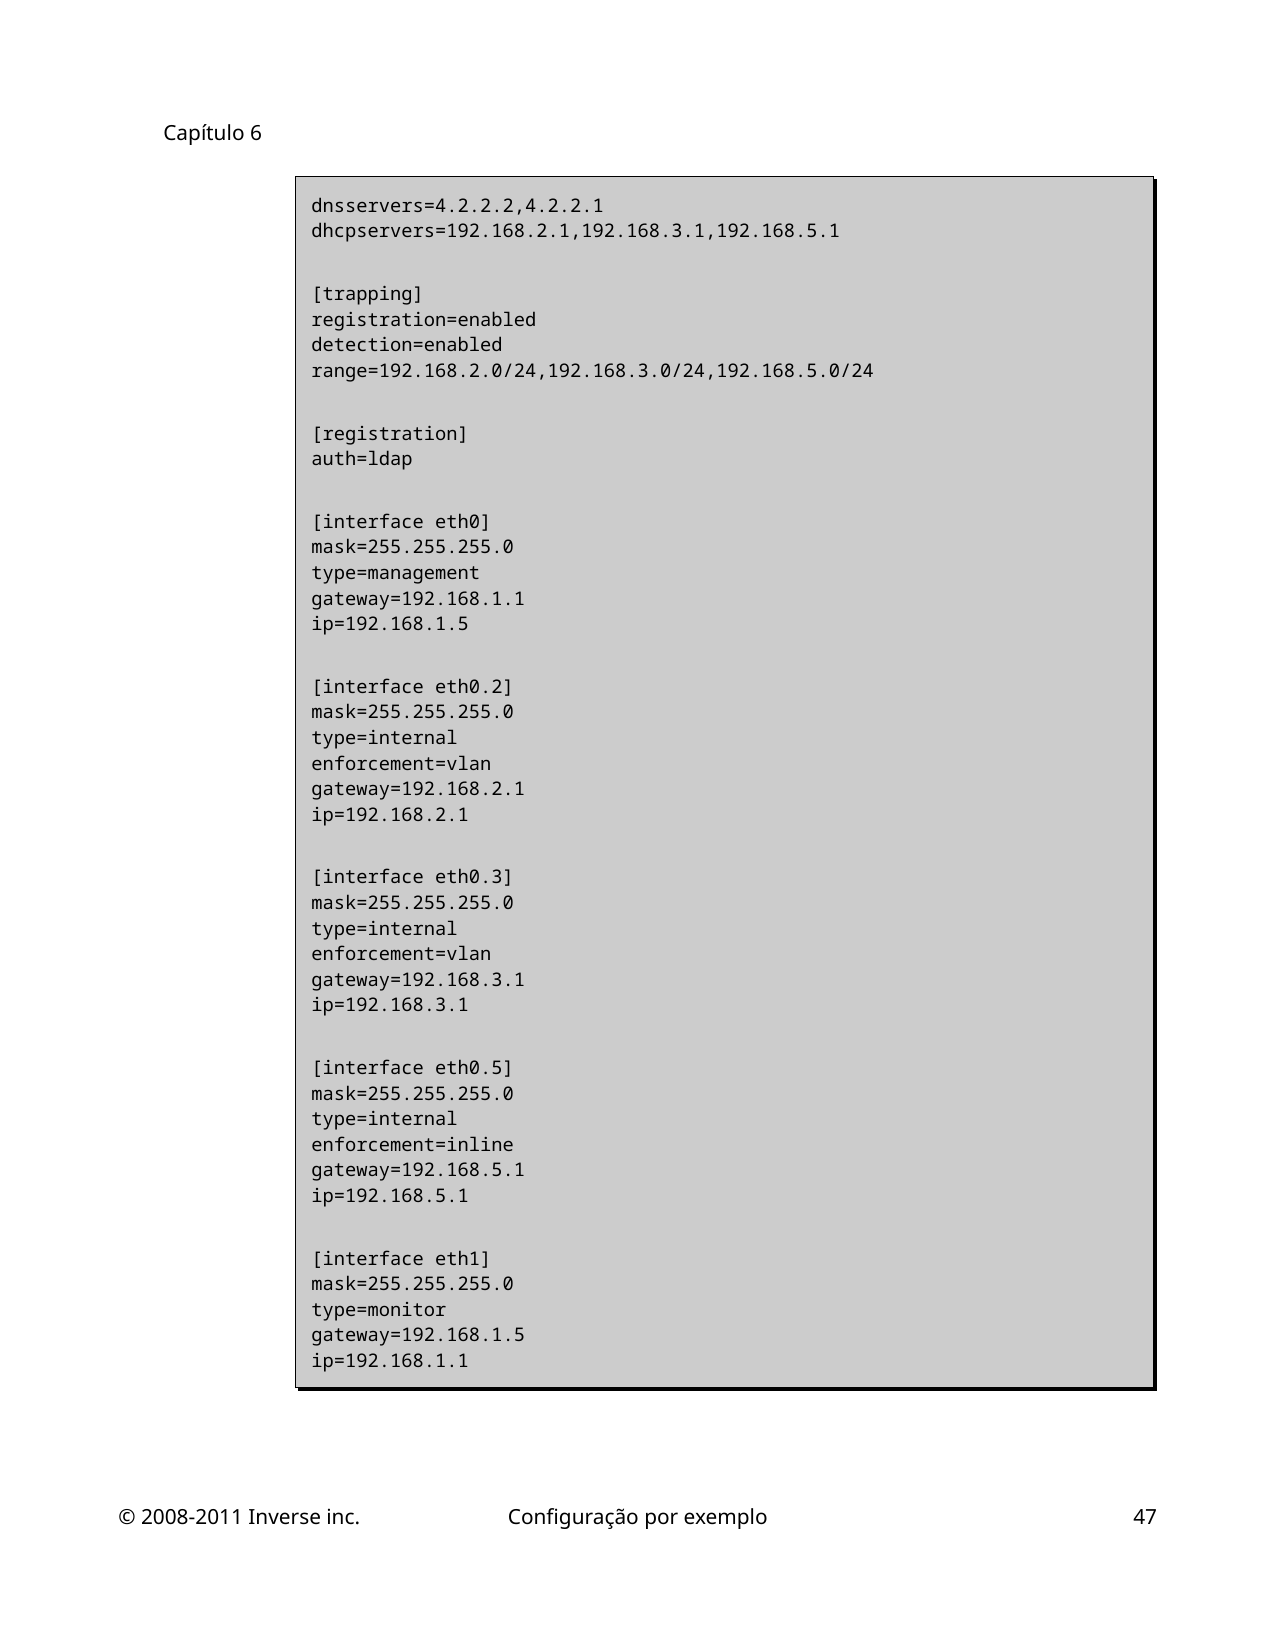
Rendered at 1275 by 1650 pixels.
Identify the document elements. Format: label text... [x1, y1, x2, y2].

text [interface eth0.3] mask=255.255.255.0 type=internal enforcement=vlan gateway=192.168.3.1 ip=192.168.3.1 [296, 848, 1153, 1007]
text [trapping] registration=enabled detection=enabled range=192.168.2.0/24,192.168.3.0/24,192.168.5.0/24 [296, 264, 1153, 372]
text [interface eth0] mask=255.255.255.0 type=management gateway=192.168.1.1 ip=192.168.1.5 [296, 492, 1153, 626]
text [interface eth0.5] mask=255.255.255.0 type=internal enforcement=inline gateway=192.168.5.1 ip=192.168.5.1 [296, 1038, 1153, 1197]
text [interface eth1] mask=255.255.255.0 type=monitor gateway=192.168.1.5 ip=192.168.1.1 [296, 1229, 1153, 1387]
text [registration] auth=ldap [296, 404, 1153, 461]
text [interface eth0.2] mask=255.255.255.0 type=internal enforcement=vlan gateway=192.168.2.1 ip=192.168.2.1 [296, 657, 1153, 816]
text dnsservers=4.2.2.2,4.2.2.1 dhcpservers=192.168.2.1,192.168.3.1,192.168.5.1 [296, 177, 1153, 233]
